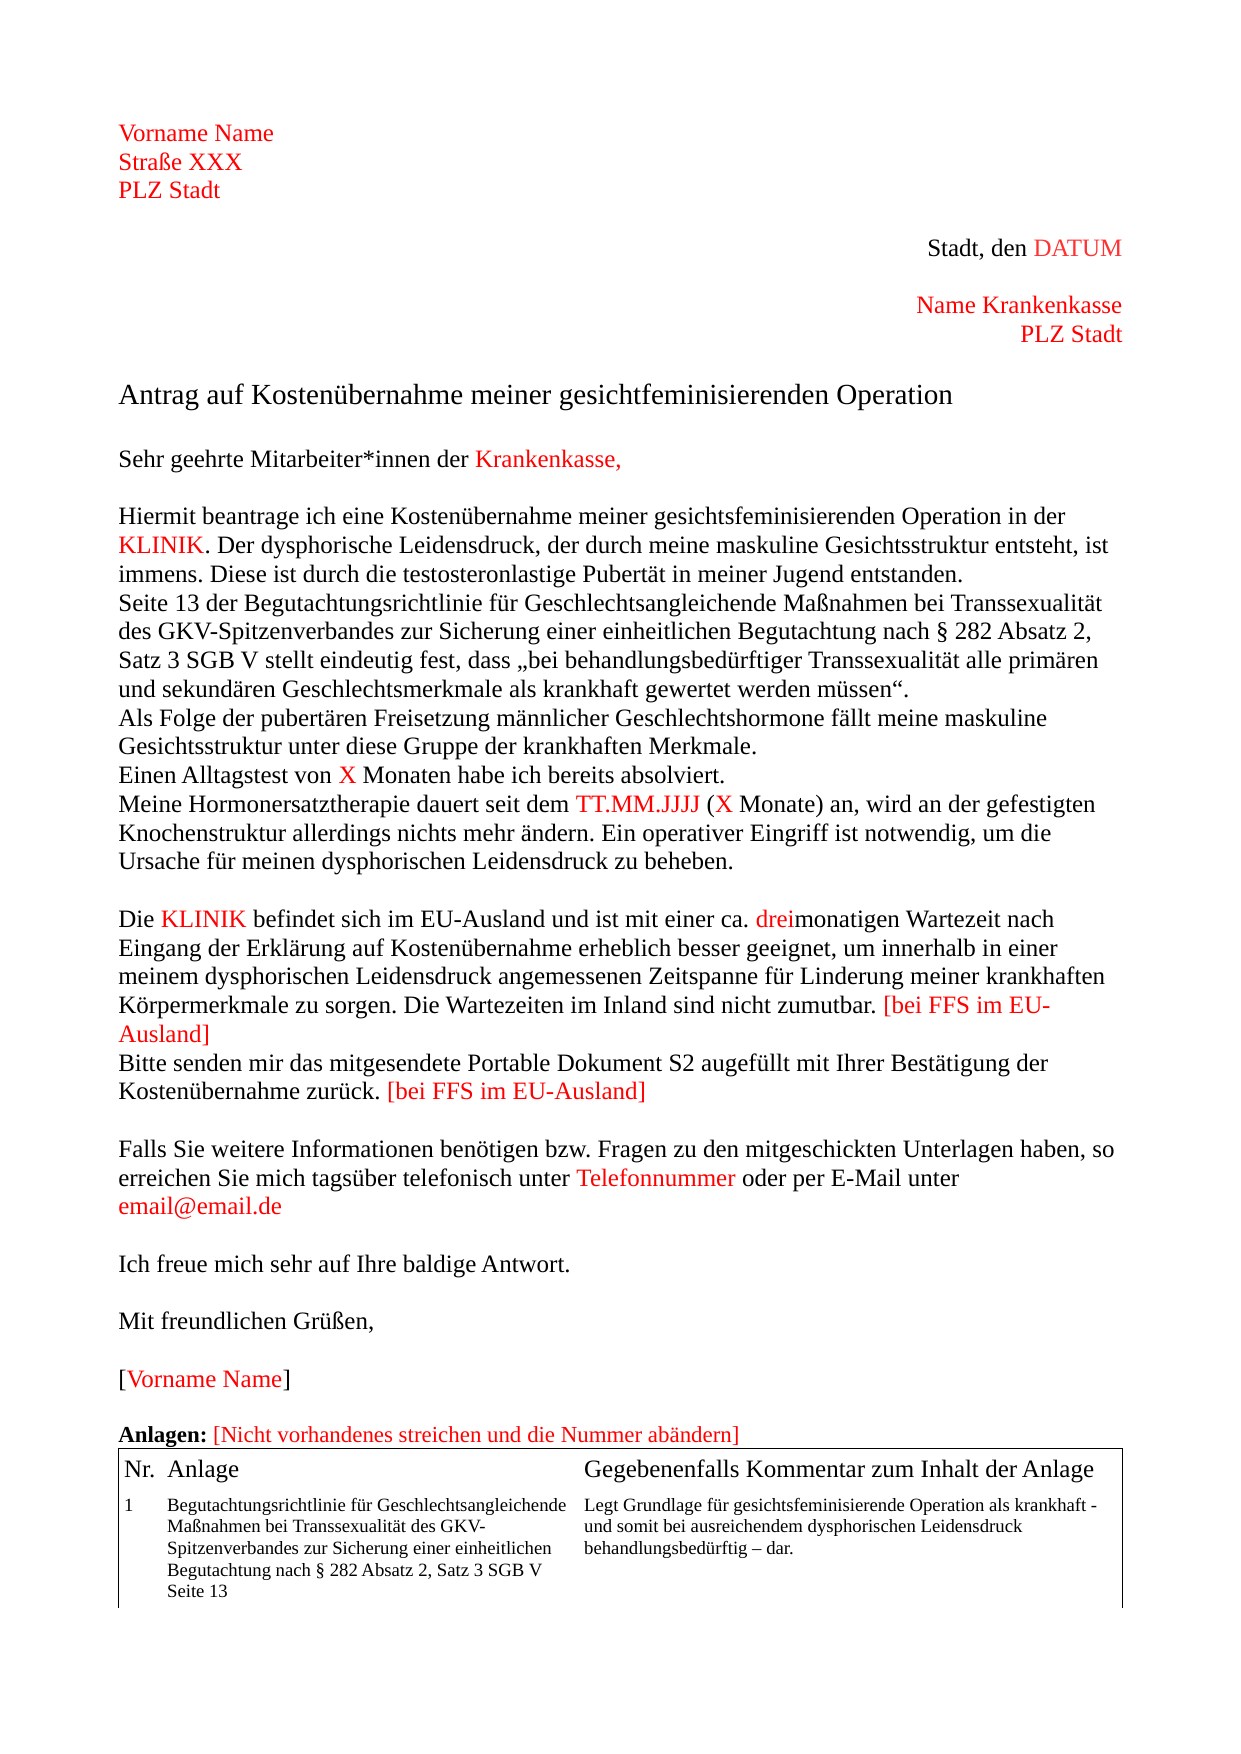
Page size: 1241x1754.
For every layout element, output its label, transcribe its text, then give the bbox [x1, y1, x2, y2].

text Name Krankenkasse PLZ Stadt [118, 291, 1122, 348]
text Straße XXX [118, 147, 1122, 176]
table_header Gegebenenfalls Kommentar zum Inhalt der Anlage [578, 1449, 1122, 1488]
text Stadt, den DATUM [118, 233, 1122, 262]
text Einen Alltagstest von X Monaten habe ich bereits absolviert. [118, 760, 1122, 789]
text Antrag auf Kostenübernahme meiner gesichtfeminisierenden Operation [118, 377, 1122, 410]
text Hiermit beantrage ich eine Kostenübernahme meiner gesichtsfeminisierenden Operation in der KLINIK. Der dysphorische Leidensdruck, der durch meine maskuline Gesichtsstruktur entsteht, ist immens. Diese ist durch die testosteronlastige Pubertät in meiner Jugend entstanden. [118, 501, 1122, 588]
table_cell Begutachtungsrichtlinie für Geschlechtsangleichende Maßnahmen bei Transsexualität des GKV-Spitzenverbandes zur Sicherung einer einheitlichen Begutachtung nach § 282 Absatz 2, Satz 3 SGB V Seite 13 [161, 1488, 578, 1607]
text Als Folge der pubertären Freisetzung männlicher Geschlechtshormone fällt meine maskuline Gesichtsstruktur unter diese Gruppe der krankhaften Merkmale. [118, 703, 1122, 760]
text Sehr geehrte Mitarbeiter*innen der Krankenkasse, [118, 444, 1122, 473]
table_header Nr. [119, 1449, 161, 1488]
table_cell 1 [119, 1488, 161, 1607]
text Bitte senden mir das mitgesendete Portable Dokument S2 augefüllt mit Ihrer Bestätigung der Kostenübernahme zurück. [bei FFS im EU-Ausland] [118, 1048, 1122, 1105]
table_cell Legt Grundlage für gesichtsfeminisierende Operation als krankhaft - und somit bei ausreichendem dysphorischen Leidensdruck behandlungsbedürftig – dar. [578, 1488, 1122, 1607]
text Anlagen: [Nicht vorhandenes streichen und die Nummer abändern] [118, 1421, 1122, 1448]
text [Vorname Name] [118, 1364, 1122, 1393]
text Falls Sie weitere Informationen benötigen bzw. Fragen zu den mitgeschickten Unterlagen haben, so erreichen Sie mich tagsüber telefonisch unter Telefonnummer oder per E-Mail unter email@email.de [118, 1134, 1122, 1220]
text Seite 13 der Begutachtungsrichtlinie für Geschlechtsangleichende Maßnahmen bei Transsexualität des GKV-Spitzenverbandes zur Sicherung einer einheitlichen Begutachtung nach § 282 Absatz 2, Satz 3 SGB V stellt eindeutig fest, dass „bei behandlungsbedürftiger Transsexualität alle primären und sekundären Geschlechtsmerkmale als krankhaft gewertet werden müssen“. [118, 588, 1122, 703]
text Ich freue mich sehr auf Ihre baldige Antwort. [118, 1249, 1122, 1278]
text Vorname Name [118, 118, 1122, 147]
text Meine Hormonersatztherapie dauert seit dem TT.MM.JJJJ (X Monate) an, wird an der gefestigten Knochenstruktur allerdings nichts mehr ändern. Ein operativer Eingriff ist notwendig, um die Ursache für meinen dysphorischen Leidensdruck zu beheben. [118, 789, 1122, 875]
text PLZ Stadt [118, 176, 1122, 204]
text Die KLINIK befindet sich im EU-Ausland und ist mit einer ca. dreimonatigen Wartezeit nach Eingang der Erklärung auf Kostenübernahme erheblich besser geeignet, um innerhalb in einer meinem dysphorischen Leidensdruck angemessenen Zeitspanne für Linderung meiner krankhaften Körpermerkmale zu sorgen. Die Wartezeiten im Inland sind nicht zumutbar. [bei FFS im EU-Ausland] [118, 904, 1122, 1048]
text Mit freundlichen Grüßen, [118, 1306, 1122, 1335]
table_header Anlage [161, 1449, 578, 1488]
